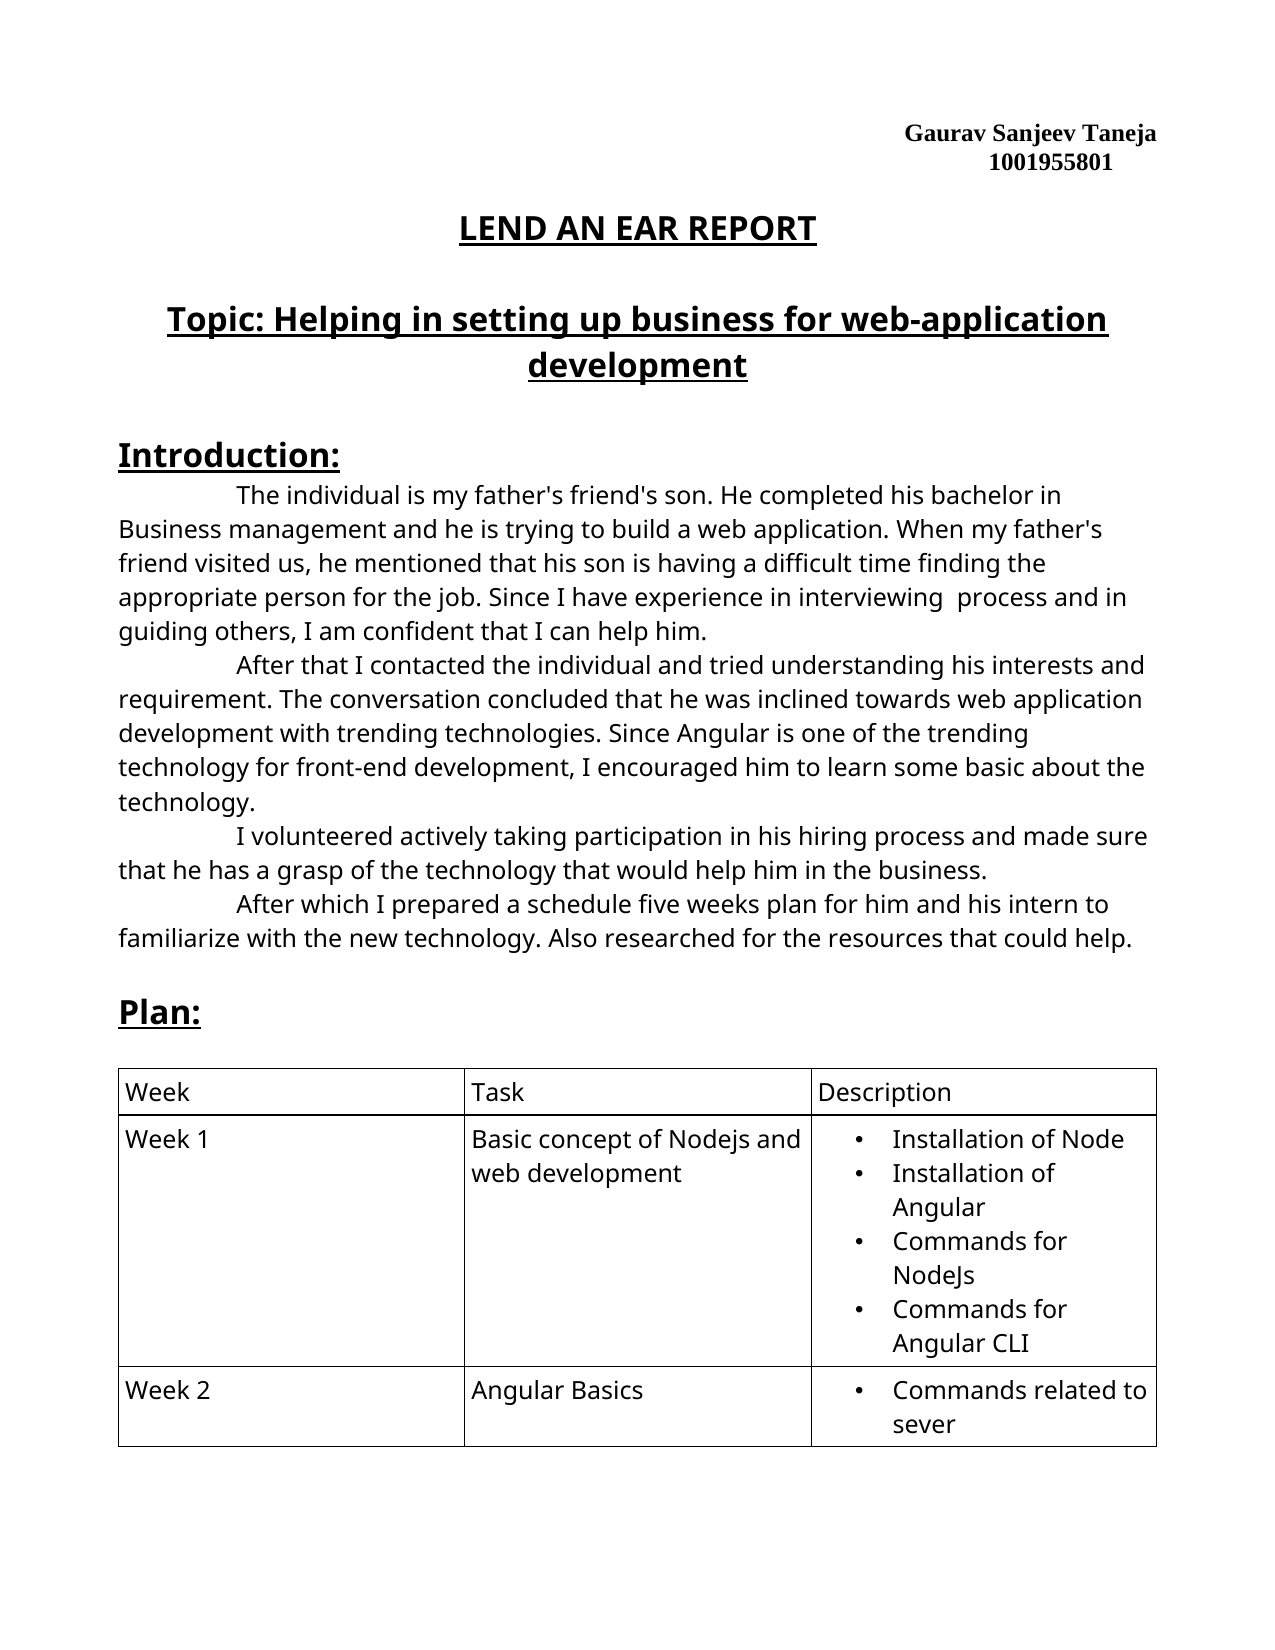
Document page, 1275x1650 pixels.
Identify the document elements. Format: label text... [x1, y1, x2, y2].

text LEND AN EAR REPORT [118, 205, 1157, 251]
text I volunteered actively taking participation in his hiring process and made sure that he has a grasp of the technology that would help him in the business. [118, 818, 1157, 886]
table_header Week [119, 1069, 464, 1114]
text After that I contacted the individual and tried understanding his interests and requirement. The conversation concluded that he was inclined towards web application development with trending technologies. Since Angular is one of the trending technology for front-end development, I encouraged him to learn some basic about the technology. [118, 648, 1157, 818]
table_header Task [465, 1069, 811, 1114]
table_cell Basic concept of Nodejs and web development [465, 1116, 811, 1366]
text The individual is my father's friend's son. He completed his bachelor in Business management and he is trying to build a web application. When my father's friend visited us, he mentioned that his son is having a difficult time finding the appropriate person for the job. Since I have experience in interviewing process and in guiding others, I am confident that I can help him. [118, 478, 1157, 648]
text Topic: Helping in setting up business for web-application development [118, 296, 1157, 387]
text After which I prepared a schedule five weeks plan for him and his intern to familiarize with the new technology. Also researched for the resources that could help. [118, 886, 1157, 954]
table_cell Commands related to sever Scaffolding and important files in the project and their significance. Angular Overview Change Detection Routing and Navigation [812, 1367, 1156, 1446]
text Introduction: [118, 432, 1157, 478]
table_cell Week 1 [119, 1116, 464, 1366]
table_cell Angular Basics [465, 1367, 811, 1446]
table_cell Installation of Node Installation of Angular Commands for NodeJs Commands for Angular CLI [812, 1116, 1156, 1366]
table_header Description [812, 1069, 1156, 1114]
table_cell Week 2 [119, 1367, 464, 1446]
text Plan: [118, 988, 1157, 1034]
